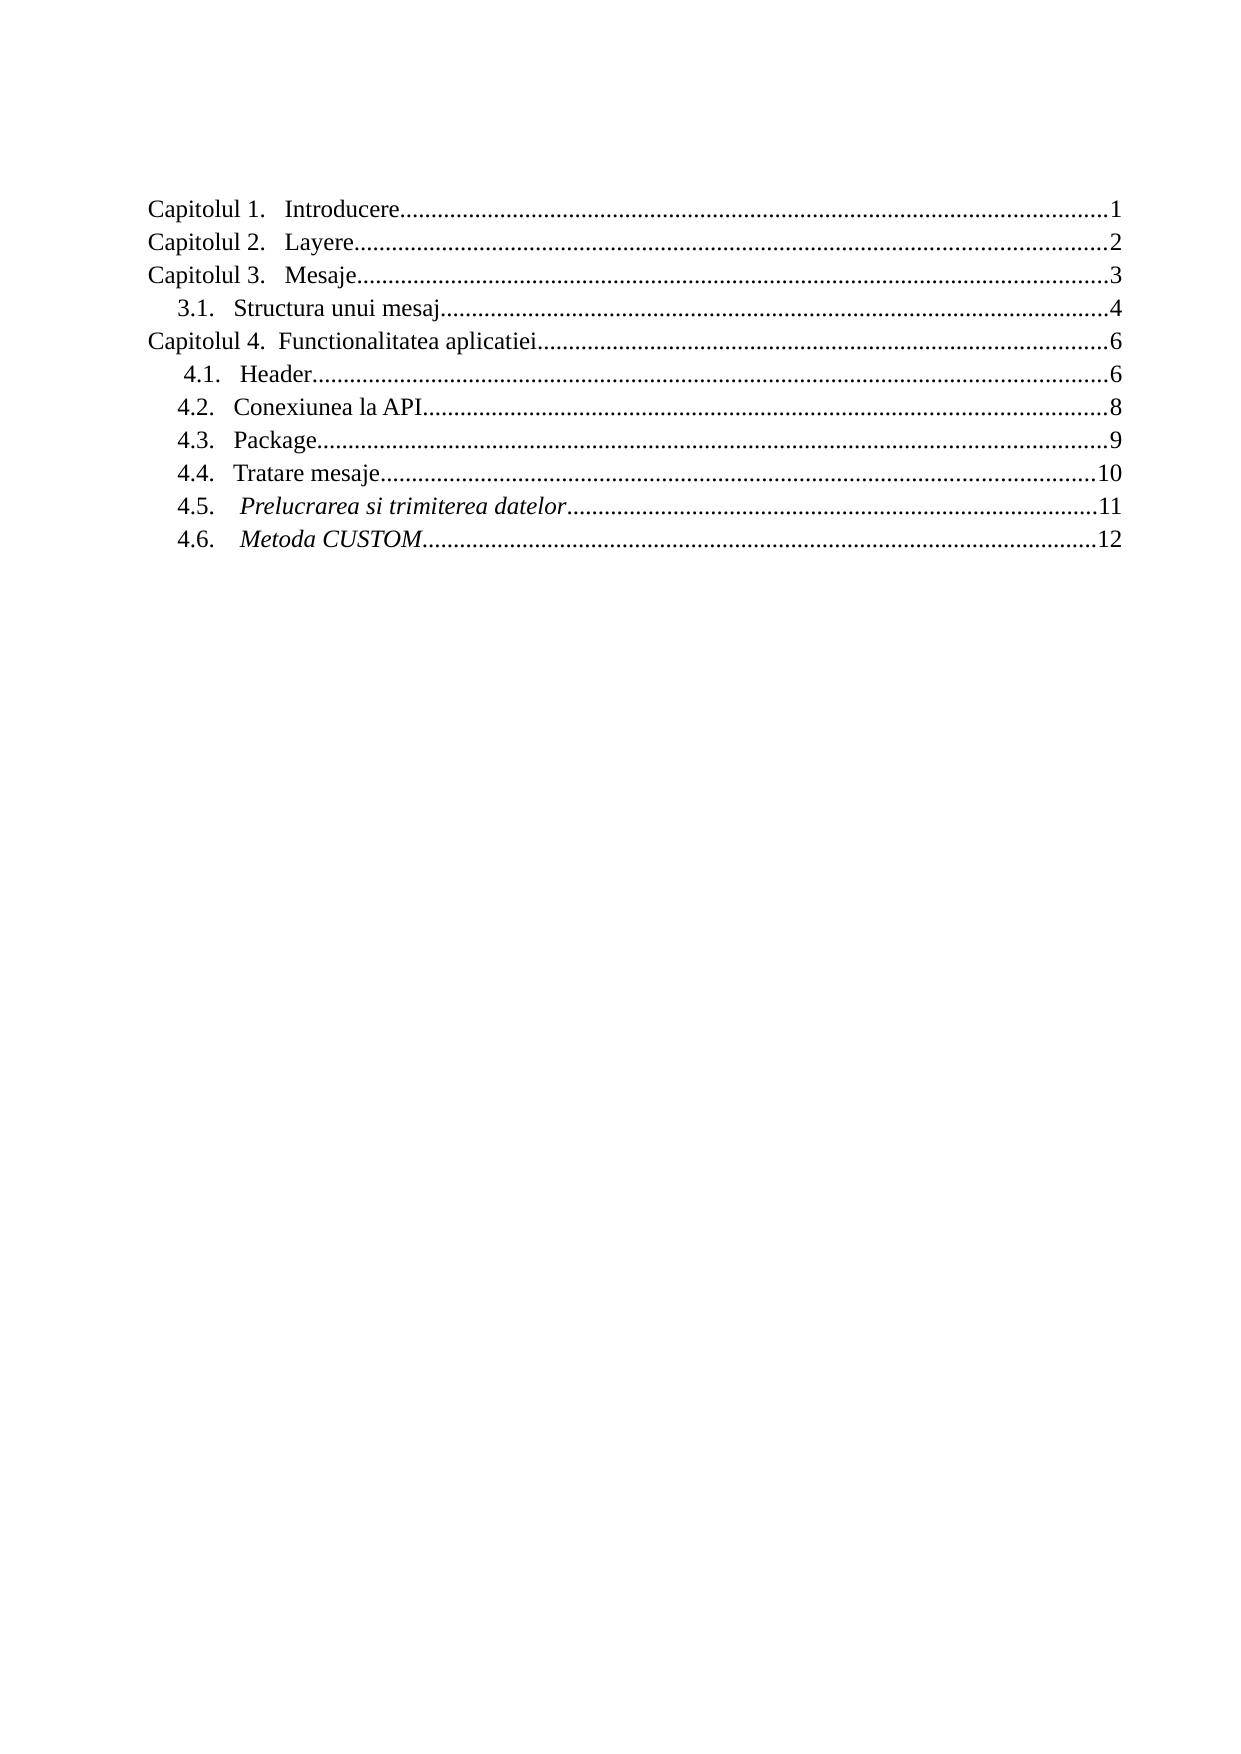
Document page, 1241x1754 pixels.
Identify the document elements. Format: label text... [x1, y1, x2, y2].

text Capitolul 3. Mesaje 3 [148, 260, 1122, 288]
text 4.2. Conexiunea la API 8 [177, 392, 1122, 421]
text 3.1. Structura unui mesaj 4 [177, 293, 1122, 321]
text 4.1. Header 6 [177, 359, 1122, 387]
text Capitolul 1. Introducere 1 [148, 194, 1122, 222]
text 4.4. Tratare mesaje 10 [177, 458, 1122, 487]
text Capitolul 4. Functionalitatea aplicatiei 6 [148, 326, 1122, 354]
text 4.5. Prelucrarea si trimiterea datelor 11 [177, 491, 1122, 519]
text 4.3. Package 9 [177, 425, 1122, 453]
text 4.6. Metoda CUSTOM 12 [177, 524, 1122, 553]
text Capitolul 2. Layere 2 [148, 227, 1122, 255]
text 3 [148, 722, 1122, 751]
